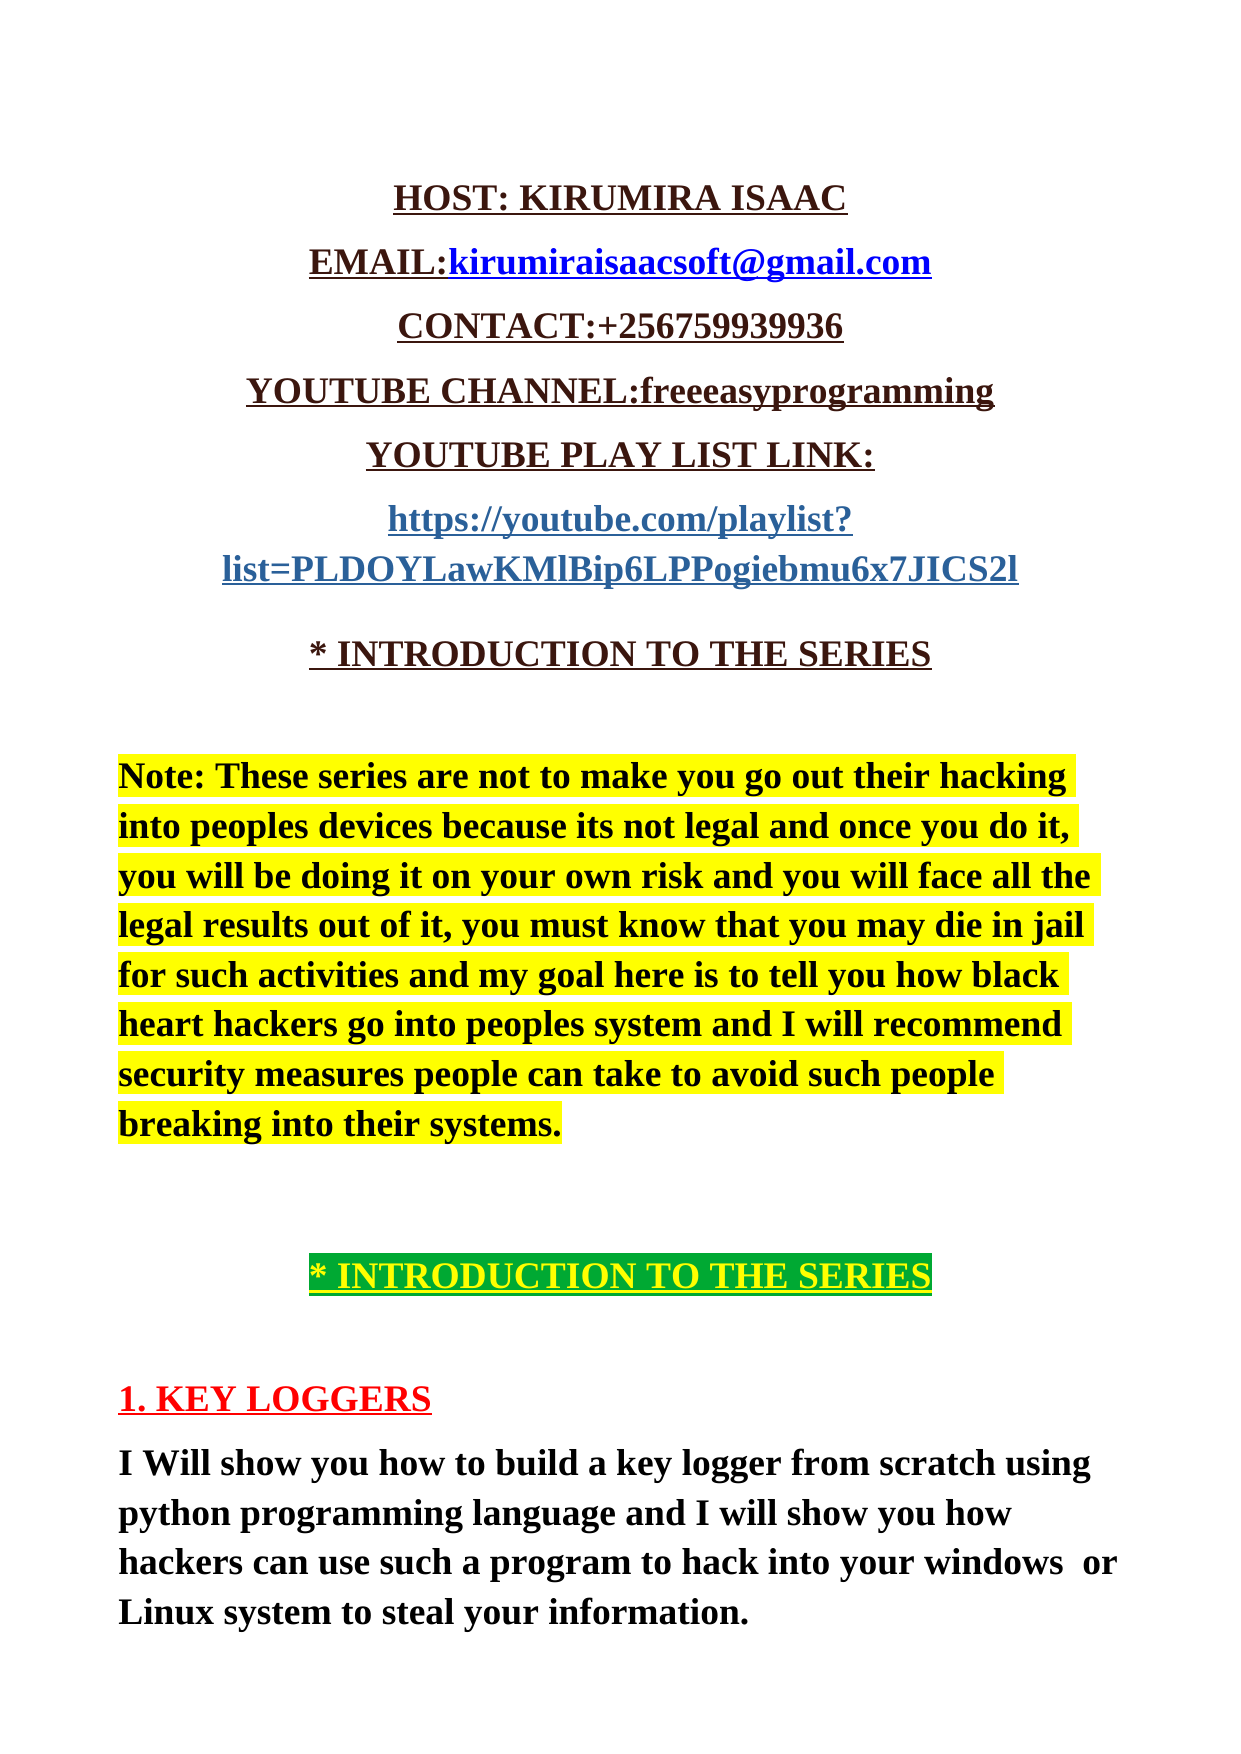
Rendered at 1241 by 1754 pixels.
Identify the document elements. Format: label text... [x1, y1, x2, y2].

text * INTRODUCTION TO THE SERIES [118, 631, 1122, 674]
text 1. KEY LOGGERS [118, 1376, 1122, 1419]
text EMAIL:kirumiraisaacsoft@gmail.com [118, 240, 1122, 283]
text YOUTUBE CHANNEL:freeeasyprogramming [118, 368, 1122, 411]
text YOUTUBE PLAY LIST LINK: [118, 432, 1122, 475]
text https://youtube.com/playlist?list=PLDOYLawKMlBip6LPPogiebmu6x7JICS2l [118, 496, 1122, 589]
text I Will show you how to build a key logger from scratch using python programming language and I will show you how hackers can use such a program to hack into your windows or Linux system to steal your information. [118, 1440, 1122, 1632]
text CONTACT:+256759939936 [118, 304, 1122, 347]
text HOST: KIRUMIRA ISAAC [118, 176, 1122, 219]
text Note: These series are not to make you go out their hacking into peoples devices because its not legal and once you do it, you will be doing it on your own risk and you will face all the legal results out of it, you must know that you may die in jail for such activities and my goal here is to tell you how black heart hackers go into peoples system and I will recommend security measures people can take to avoid such people breaking into their systems. [118, 754, 1122, 1144]
text * INTRODUCTION TO THE SERIES [118, 1253, 1122, 1296]
